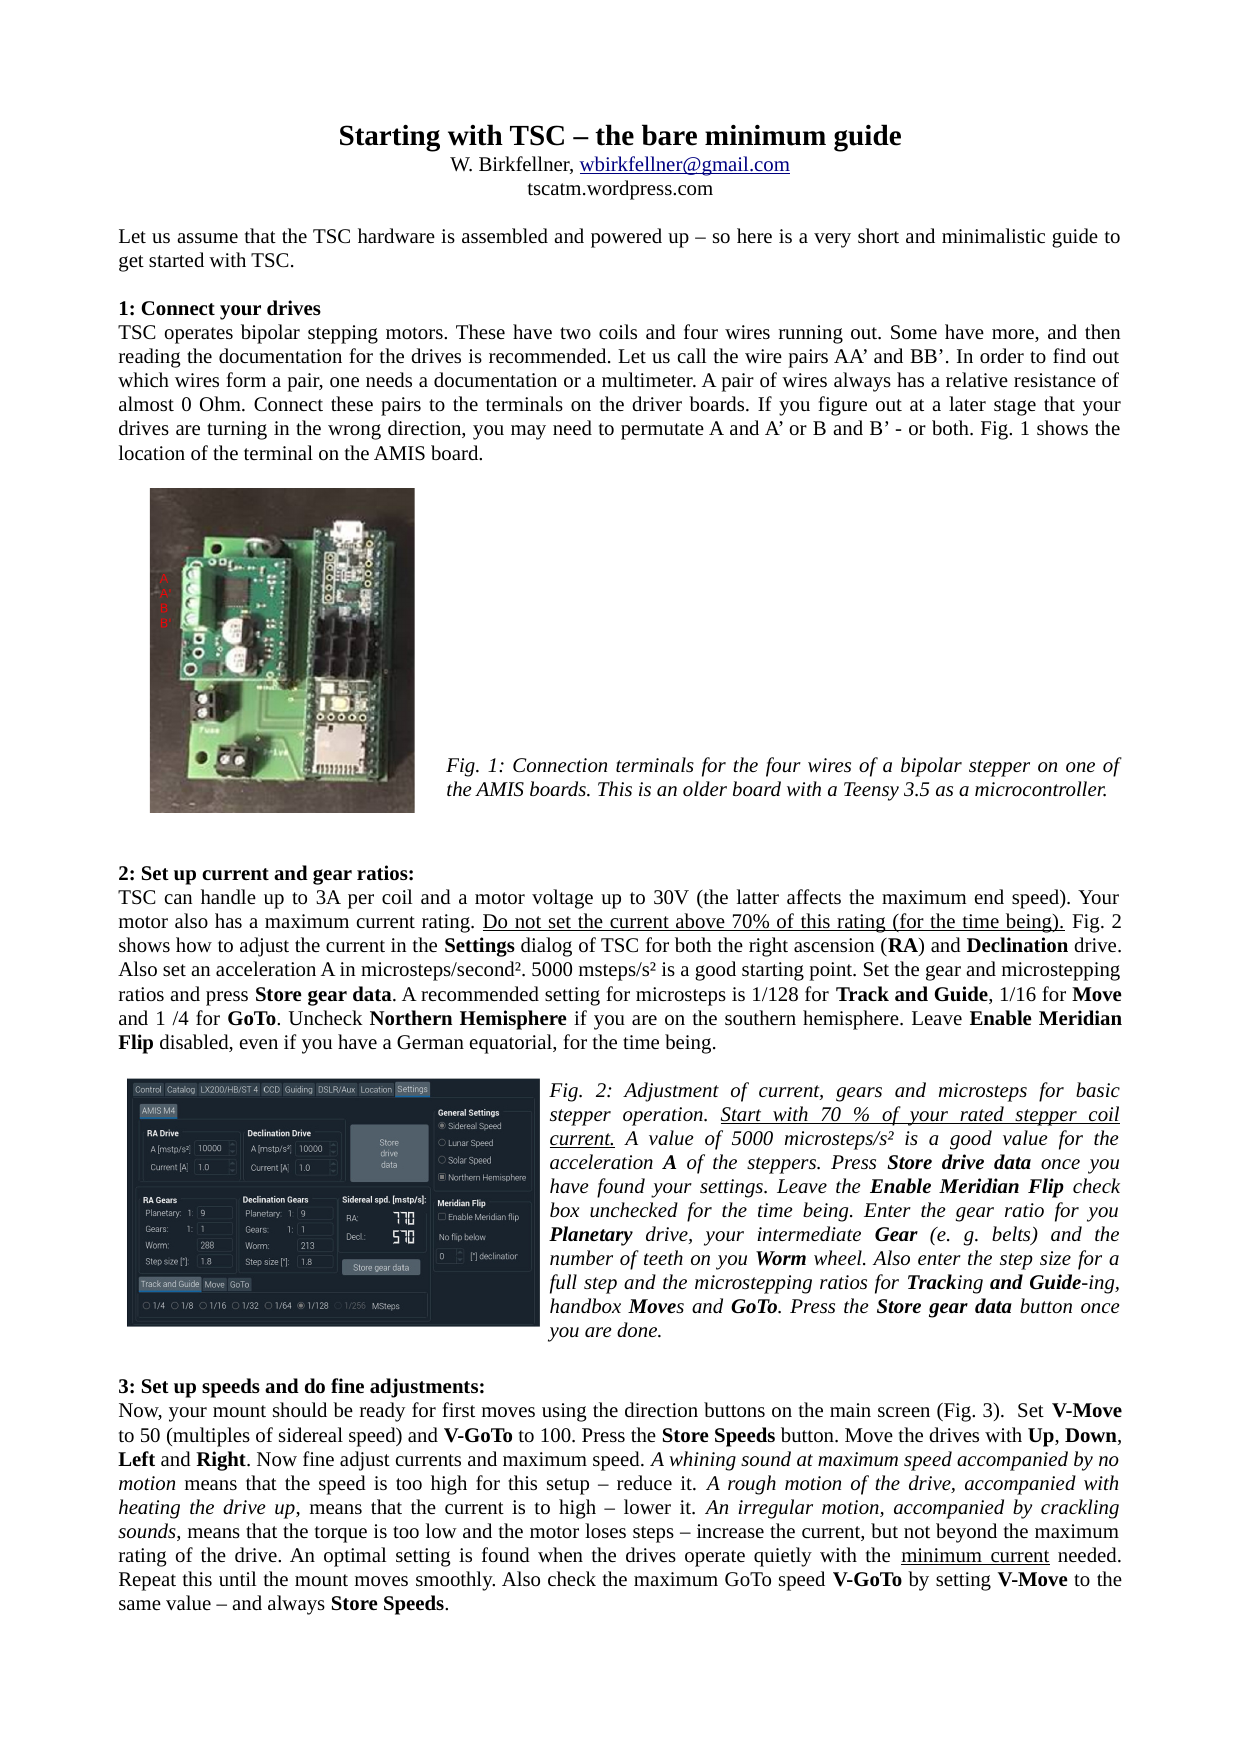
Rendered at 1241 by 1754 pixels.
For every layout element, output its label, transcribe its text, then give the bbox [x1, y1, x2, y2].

text 3: Set up speeds and do fine adjustments: [118, 1374, 1122, 1398]
text W. Birkfellner, wbirkfellner@gmail.com [118, 152, 1122, 176]
text tscatm.wordpress.com [118, 176, 1122, 200]
table_header Fig. 2: Adjustment of current, gears and microsteps for basic stepper operation. Start with 70 % of your rated stepper coil current. A value of 5000 microsteps/s² is a good value for the acceleration A of the steppers. Press Store drive data once you have found your settings. Leave the Enable Meridian Flip check box unchecked for the time being. Enter the gear ratio for you Planetary drive, your intermediate Gear (e. g. belts) and the number of teeth on you Worm wheel. Also enter the step size for a full step and the microstepping ratios for Tracking and Guide-ing, handbox Moves and GoTo. Press the Store gear data button once you are done. [549, 1078, 1122, 1350]
text 1: Connect your drives [118, 296, 1122, 320]
text 2: Set up current and gear ratios: [118, 861, 1122, 885]
text Starting with TSC – the bare minimum guide [118, 118, 1122, 152]
text Now, your mount should be ready for first moves using the direction buttons on the main screen (Fig. 3). Set V-Move to 50 (multiples of sidereal speed) and V-GoTo to 100. Press the Store Speeds button. Move the drives with Up, Down, Left and Right. Now fine adjust currents and maximum speed. A whining sound at maximum speed accompanied by no motion means that the speed is too high for this setup – reduce it. A rough motion of the drive, accompanied with heating the drive up, means that the current is to high – lower it. An irregular motion, accompanied by crackling sounds, means that the torque is too low and the motor loses steps – increase the current, but not beyond the maximum rating of the drive. An optimal setting is found when the drives operate quietly with the minimum current needed. Repeat this until the mount moves smoothly. Also check the maximum GoTo speed V-GoTo by setting V-Move to the same value – and always Store Speeds. [118, 1398, 1122, 1615]
table_header Fig. 1: Connection terminals for the four wires of a bipolar stepper on one of the AMIS boards. This is an older board with a Teensy 3.5 as a microcontroller. [446, 489, 1123, 837]
table_header [118, 1078, 549, 1350]
text TSC can handle up to 3A per coil and a motor voltage up to 30V (the latter affects the maximum end speed). Your motor also has a maximum current rating. Do not set the current above 70% of this rating (for the time being). Fig. 2 shows how to adjust the current in the Settings dialog of TSC for both the right ascension (RA) and Declination drive. Also set an acceleration A in microsteps/second². 5000 msteps/s² is a good starting point. Set the gear and microstepping ratios and press Store gear data. A recommended setting for microsteps is 1/128 for Track and Guide, 1/16 for Move and 1 /4 for GoTo. Uncheck Northern Hemisphere if you are on the southern hemisphere. Leave Enable Meridian Flip disabled, even if you have a German equatorial, for the time being. [118, 885, 1122, 1054]
picture [149, 488, 415, 813]
text Let us assume that the TSC hardware is assembled and powered up – so here is a very short and minimalistic guide to get started with TSC. [118, 224, 1122, 272]
table_header [118, 489, 446, 837]
text TSC operates bipolar stepping motors. These have two coils and four wires running out. Some have more, and then reading the documentation for the drives is recommended. Let us call the wire pairs AA’ and BB’. In order to find out which wires form a pair, one needs a documentation or a multimeter. A pair of wires always has a relative resistance of almost 0 Ohm. Connect these pairs to the terminals on the driver boards. If you figure out at a later stage that your drives are turning in the wrong direction, you may need to permutate A and A’ or B and B’ - or both. Fig. 1 shows the location of the terminal on the AMIS board. [118, 320, 1122, 464]
picture [126, 1077, 541, 1327]
